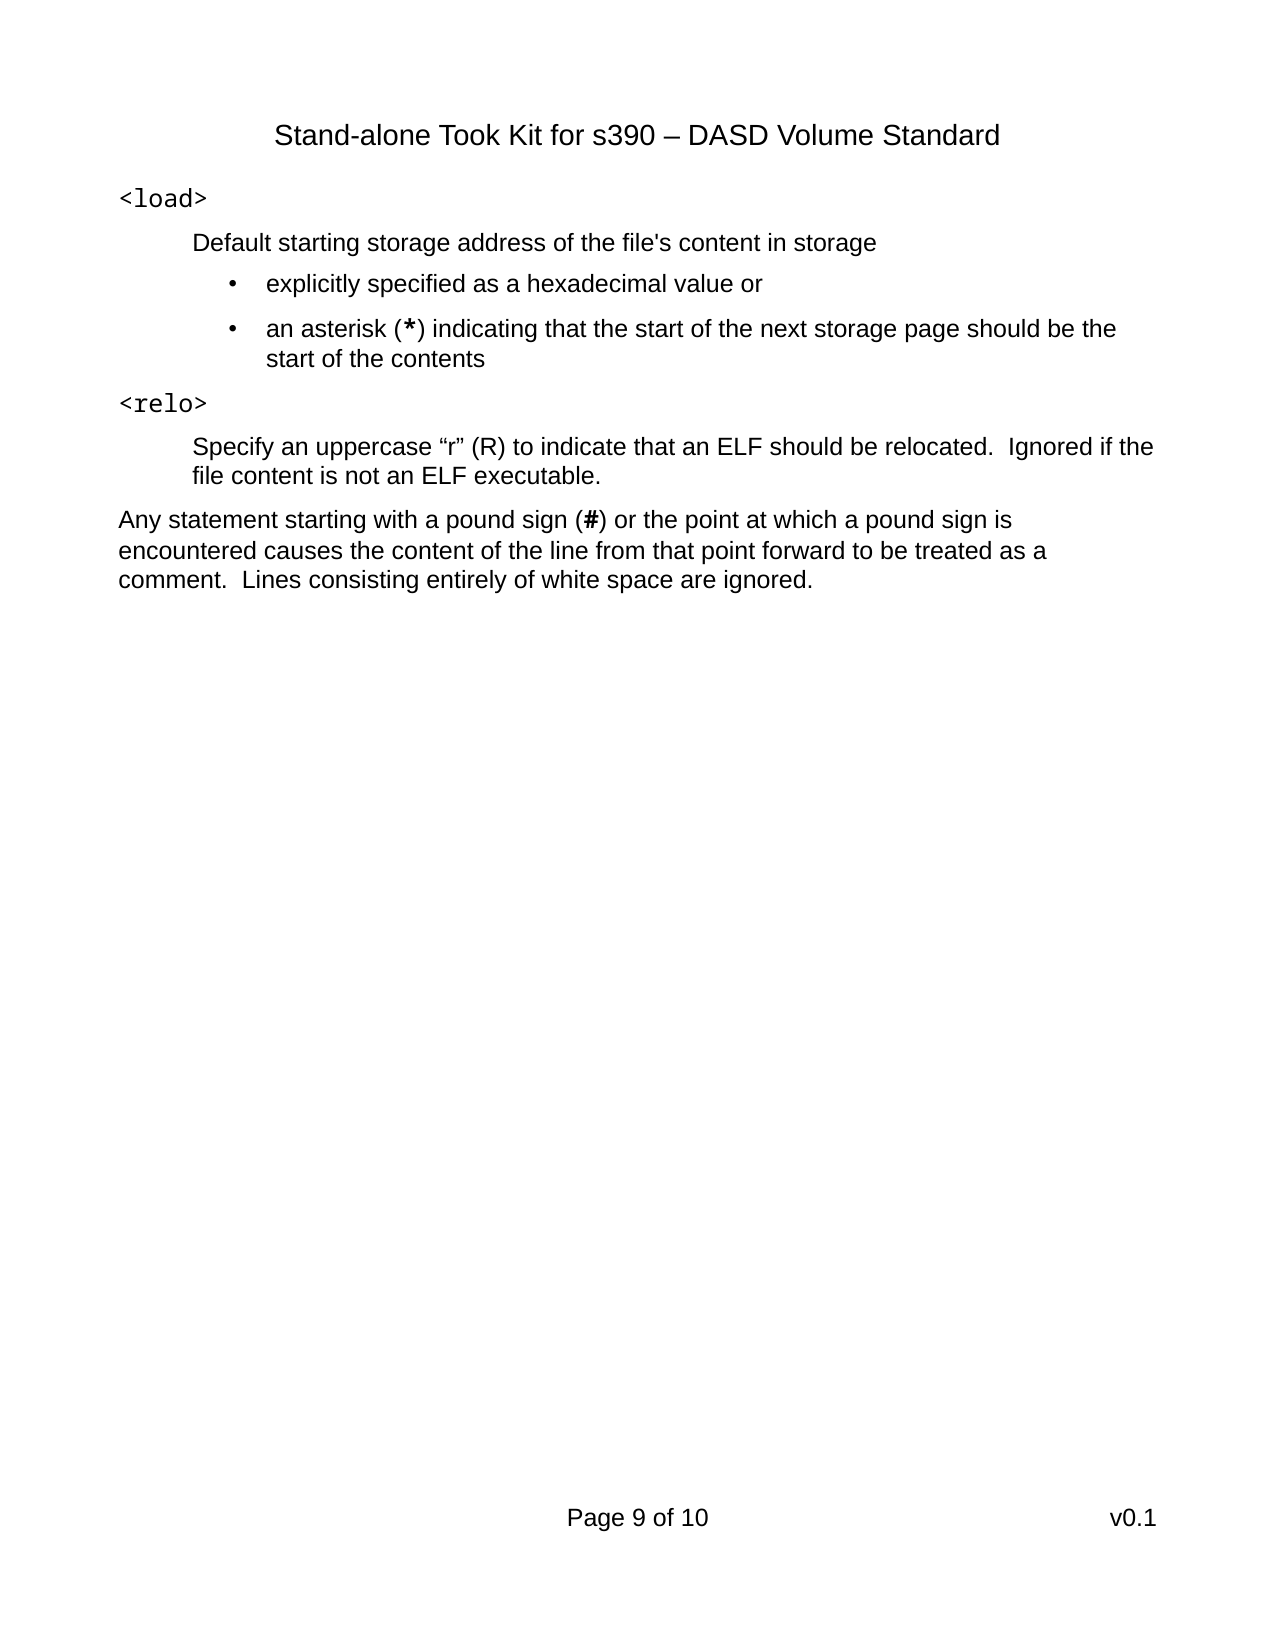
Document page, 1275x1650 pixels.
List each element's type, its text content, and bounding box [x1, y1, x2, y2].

text Default starting storage address of the file's content in storage [192, 228, 1157, 256]
list explicitly specified as a hexadecimal value or [228, 269, 1157, 298]
text Specify an uppercase “r” (R) to indicate that an ELF should be relocated. Ignored if the file content is not an ELF executable. [192, 432, 1157, 490]
text Any statement starting with a pound sign (#) or the point at which a pound sign is encountered causes the content of the line from that point forward to be treated as a comment. Lines consisting entirely of white space are ignored. [118, 502, 1157, 594]
list an asterisk (*) indicating that the start of the next storage page should be the start of the contents [228, 310, 1157, 373]
list <relo> [118, 386, 1157, 420]
list <load> [118, 181, 1157, 215]
